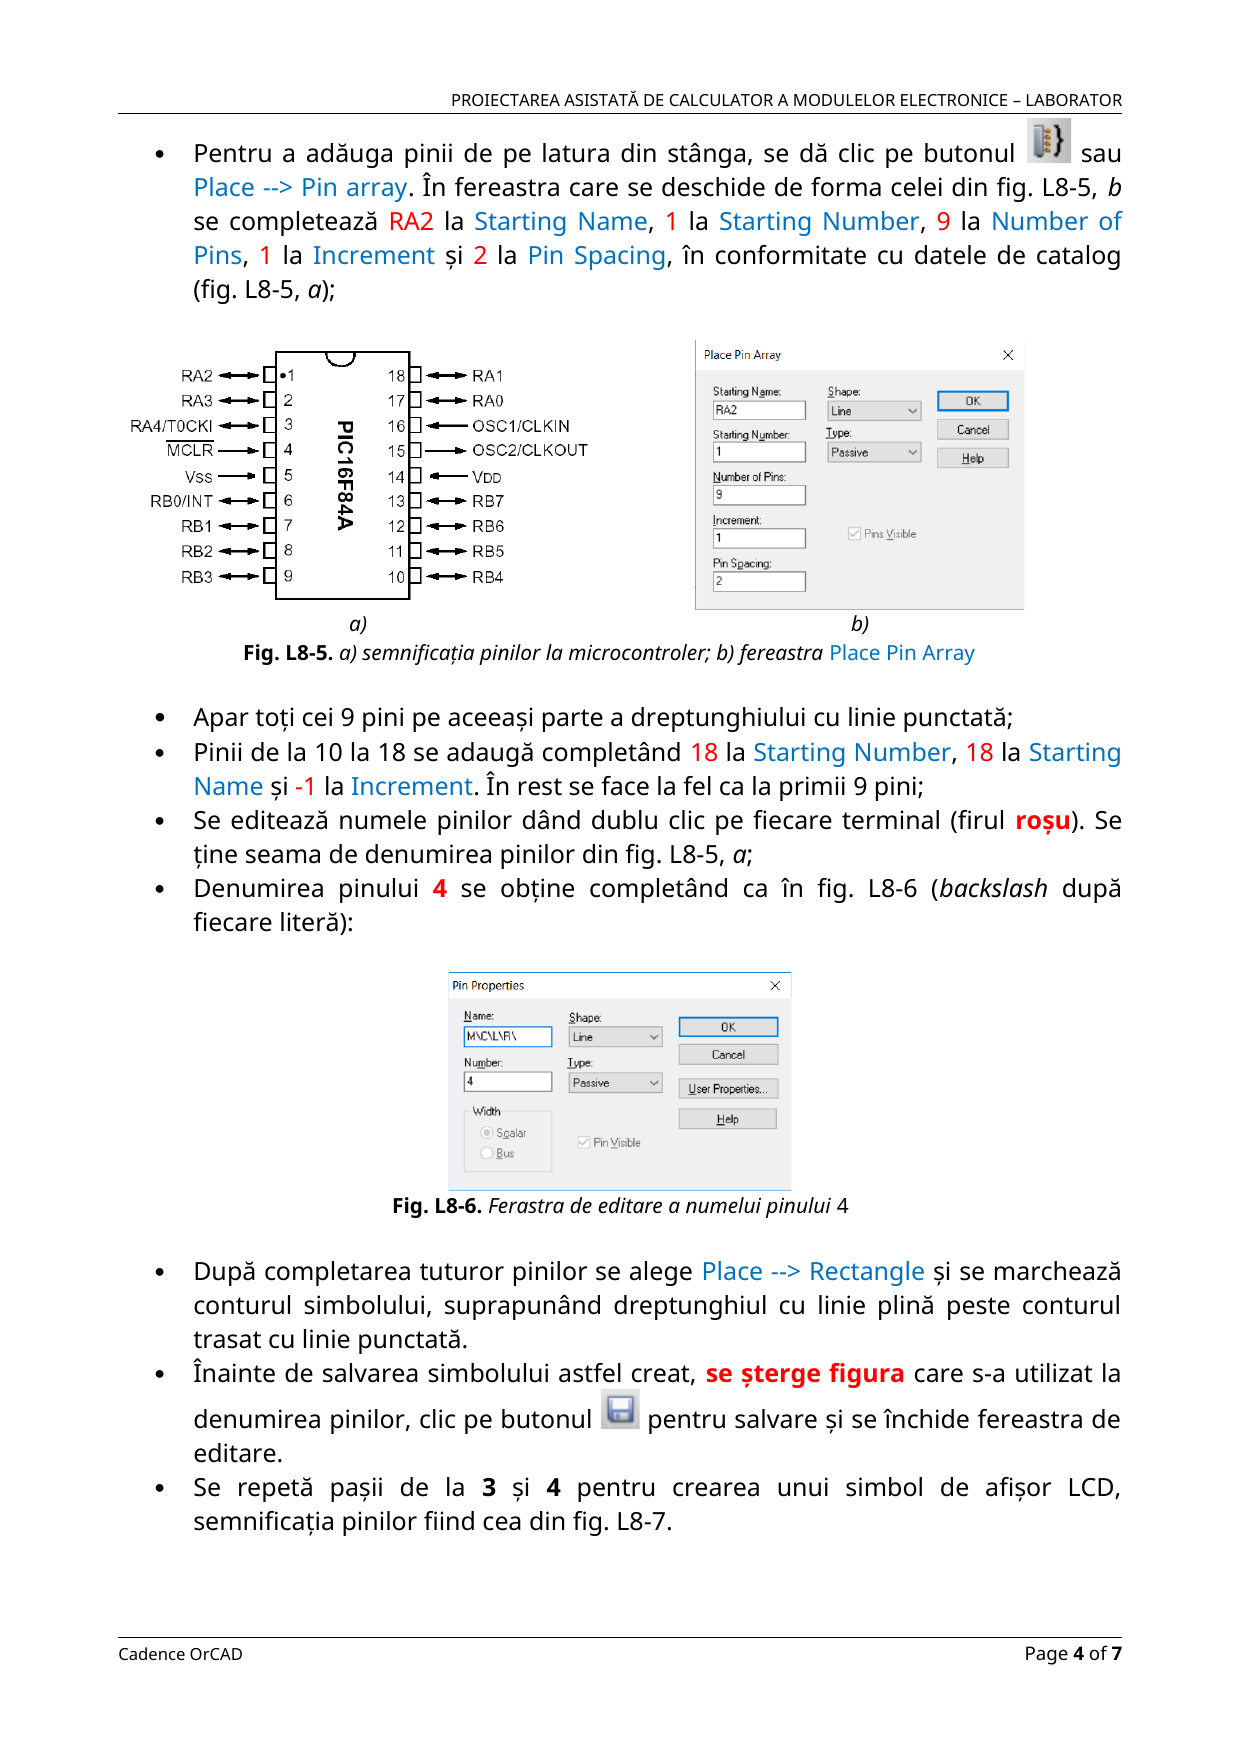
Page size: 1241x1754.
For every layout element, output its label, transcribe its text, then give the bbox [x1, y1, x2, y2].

picture [695, 340, 1025, 610]
list Se repetă paşii de la 3 şi 4 pentru crearea unui simbol de afişor LCD, semnificaţia pinilor fiind cea din fig. L8-7. [156, 1469, 1122, 1538]
picture [601, 1389, 640, 1429]
text Fig. L8-6. Ferastra de editare a numelui pinului 4 [118, 1191, 1122, 1219]
table_header [609, 340, 695, 609]
table_header [107, 340, 609, 609]
list Se editează numele pinilor dând dublu clic pe fiecare terminal (firul roşu). Se ţine seama de denumirea pinilor din fig. L8-5, a; [156, 802, 1122, 870]
list Denumirea pinului 4 se obţine completând ca în fig. L8-6 (backslash după fiecare literă): [156, 870, 1122, 938]
table_header [1025, 340, 1111, 609]
list Pinii de la 10 la 18 se adaugă completând 18 la Starting Number, 18 la Starting Name și -1 la Increment. În rest se face la fel ca la primii 9 pini; [156, 734, 1122, 802]
list După completarea tuturor pinilor se alege Place --> Rectangle şi se marchează conturul simbolului, suprapunând dreptunghiul cu linie plină peste conturul trasat cu linie punctată. [156, 1253, 1122, 1355]
picture [121, 342, 595, 607]
list Apar toți cei 9 pini pe aceeași parte a dreptunghiului cu linie punctată; [156, 700, 1122, 734]
picture [1026, 118, 1072, 163]
list Înainte de salvarea simbolului astfel creat, se şterge figura care s-a utilizat la denumirea pinilor, clic pe butonul pentru salvare şi se închide fereastra de editare. [156, 1355, 1122, 1469]
list Pentru a adăuga pinii de pe latura din stânga, se dă clic pe butonul sau Place --> Pin array. În fereastra care se deschide de forma celei din fig. L8-5, b se completează RA2 la Starting Name, 1 la Starting Number, 9 la Number of Pins, 1 la Increment și 2 la Pin Spacing, în conformitate cu datele de catalog (fig. L8-5, a); [156, 118, 1122, 306]
picture [448, 972, 792, 1191]
table_cell Fig. L8-5. a) semnificaţia pinilor la microcontroler; b) fereastra Place Pin Array [107, 638, 1111, 666]
table_cell b) [609, 609, 1111, 638]
table_cell a) [107, 609, 609, 638]
